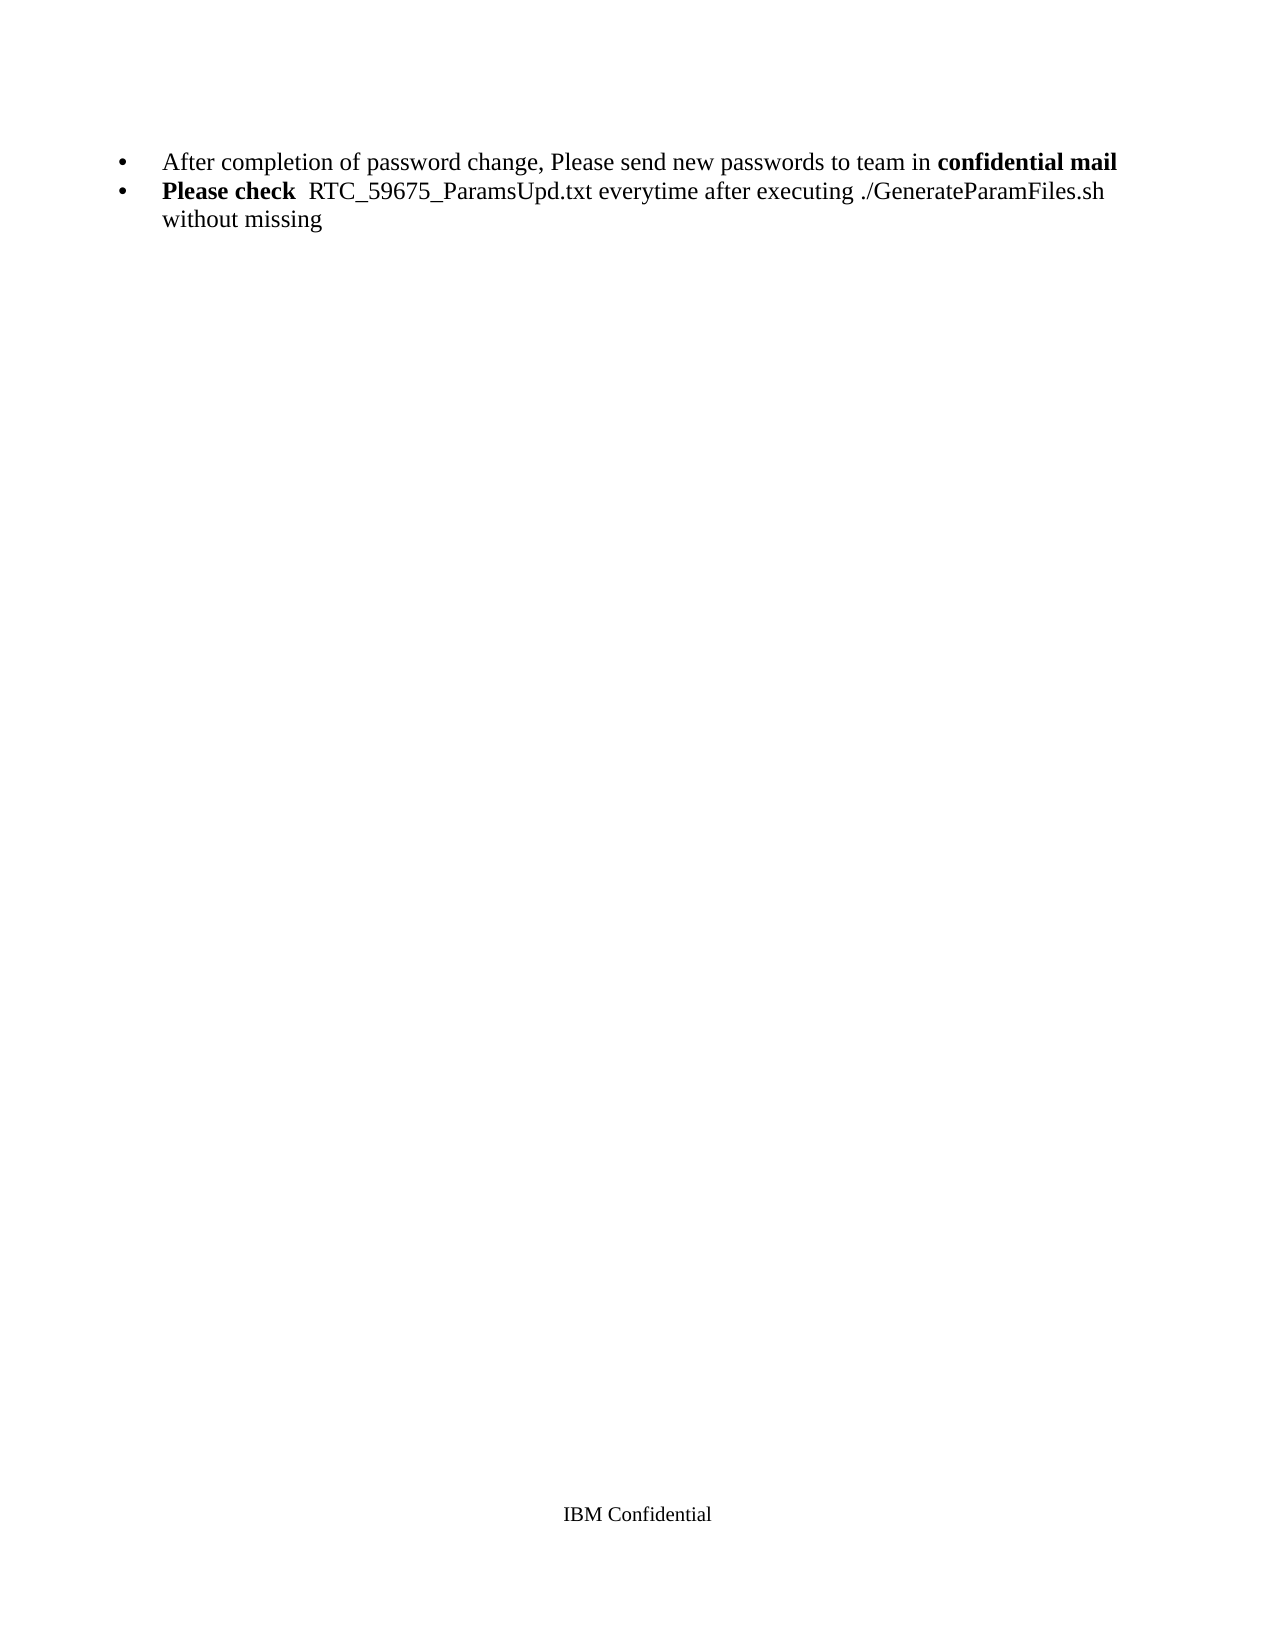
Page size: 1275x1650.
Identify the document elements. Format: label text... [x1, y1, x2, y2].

list After completion of password change, Please send new passwords to team in confidential mail [118, 147, 1157, 176]
list Please check RTC_59675_ParamsUpd.txt everytime after executing ./GenerateParamFiles.sh without missing [118, 176, 1157, 233]
